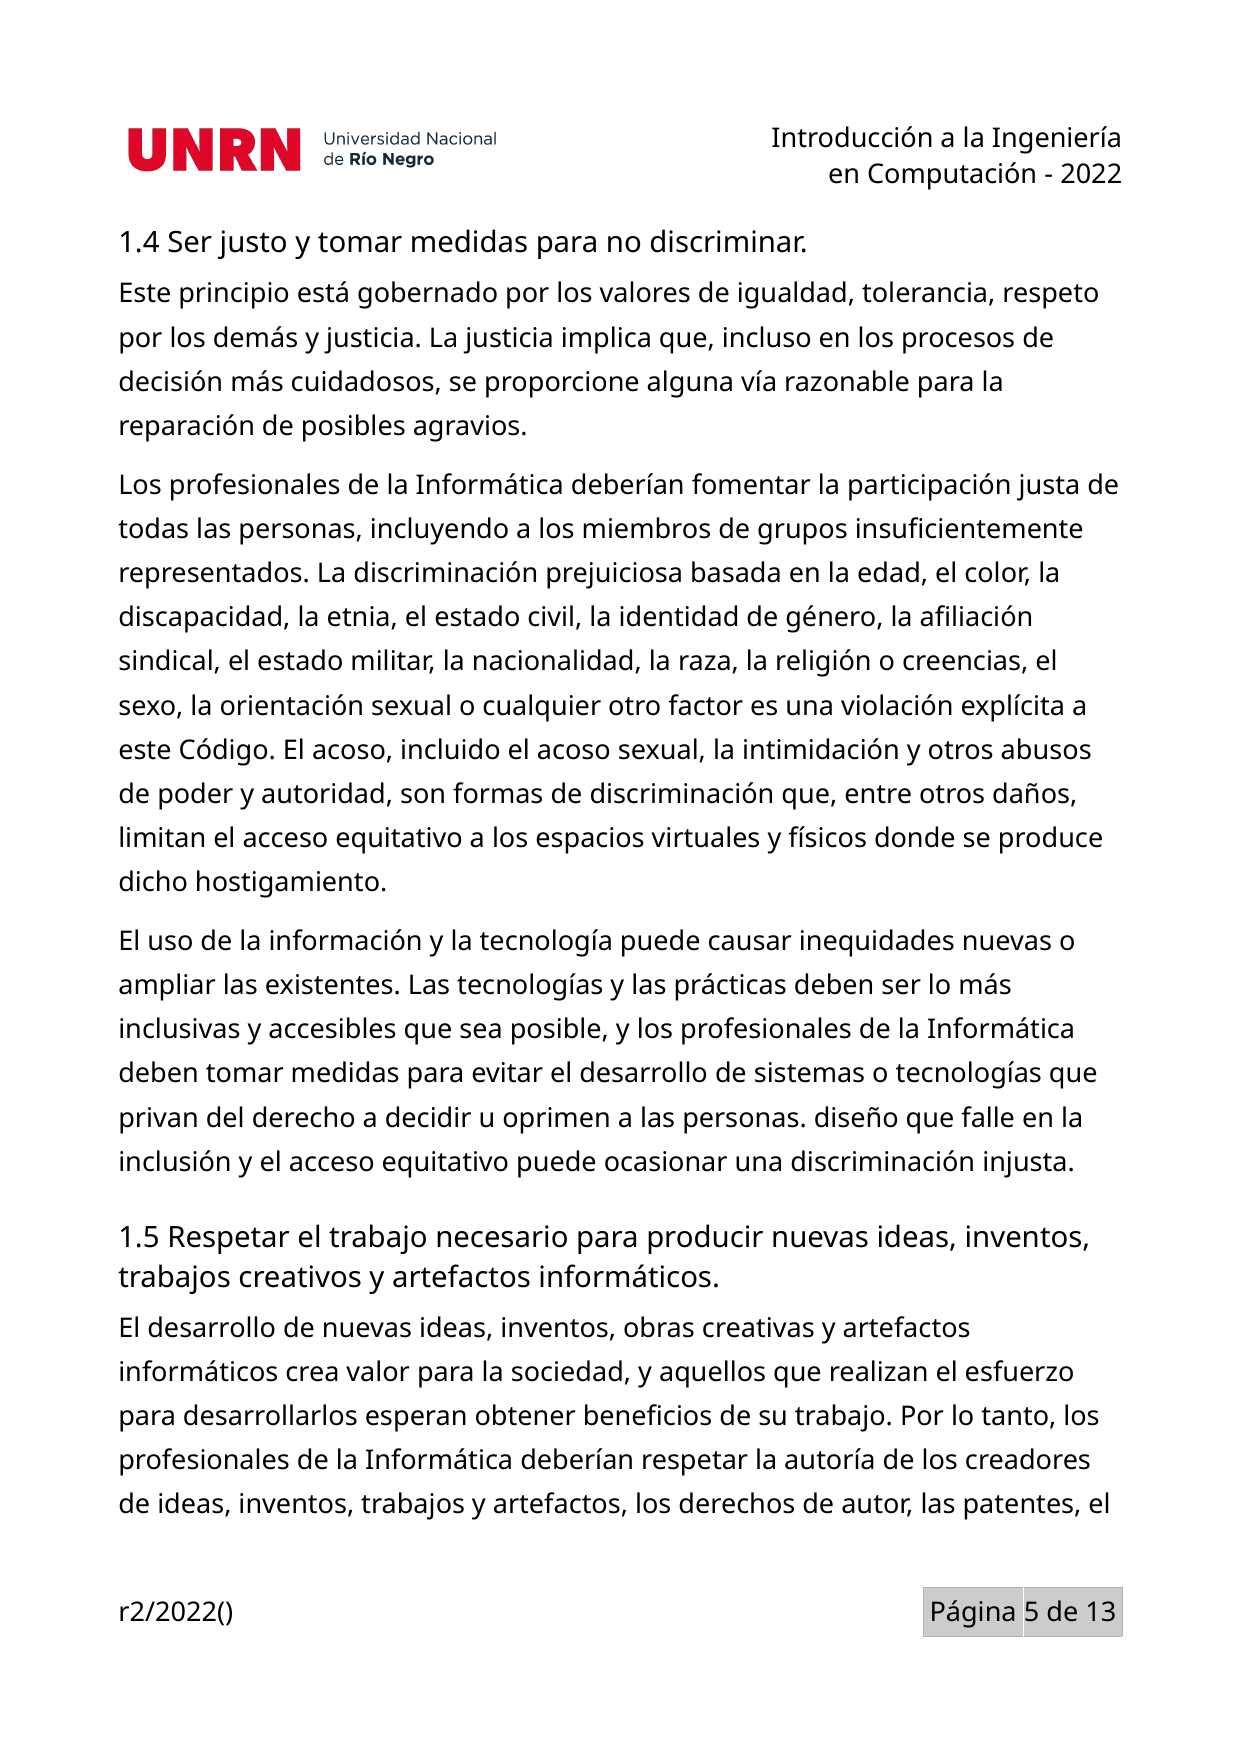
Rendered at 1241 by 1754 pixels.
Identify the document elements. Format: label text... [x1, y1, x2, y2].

text Este principio está gobernado por los valores de igualdad, tolerancia, respeto por los demás y justicia. La justicia implica que, incluso en los procesos de decisión más cuidadosos, se proporcione alguna vía razonable para la reparación de posibles agravios. [118, 274, 1122, 443]
text El uso de la información y la tecnología puede causar inequidades nuevas o ampliar las existentes. Las tecnologías y las prácticas deben ser lo más inclusivas y accesibles que sea posible, y los profesionales de la Informática deben tomar medidas para evitar el desarrollo de sistemas o tecnologías que privan del derecho a decidir u oprimen a las personas. diseño que falle en la inclusión y el acceso equitativo puede ocasionar una discriminación injusta. [118, 921, 1122, 1179]
subtitle 1.5 Respetar el trabajo necesario para producir nuevas ideas, inventos, trabajos creativos y artefactos informáticos. [118, 1216, 1122, 1296]
picture [118, 118, 505, 180]
text El desarrollo de nuevas ideas, inventos, obras creativas y artefactos informáticos crea valor para la sociedad, y aquellos que realizan el esfuerzo para desarrollarlos esperan obtener beneficios de su trabajo. Por lo tanto, los profesionales de la Informática deberían respetar la autoría de los creadores de ideas, inventos, trabajos y artefactos, los derechos de autor, las patentes, el [118, 1308, 1122, 1522]
subtitle 1.4 Ser justo y tomar medidas para no discriminar. [118, 221, 1122, 261]
text Los profesionales de la Informática deberían fomentar la participación justa de todas las personas, incluyendo a los miembros de grupos insuficientemente representados. La discriminación prejuiciosa basada en la edad, el color, la discapacidad, la etnia, el estado civil, la identidad de género, la afiliación sindical, el estado militar, la nacionalidad, la raza, la religión o creencias, el sexo, la orientación sexual o cualquier otro factor es una violación explícita a este Código. El acoso, incluido el acoso sexual, la intimidación y otros abusos de poder y autoridad, son formas de discriminación que, entre otros daños, limitan el acceso equitativo a los espacios virtuales y físicos donde se produce dicho hostigamiento. [118, 465, 1122, 899]
